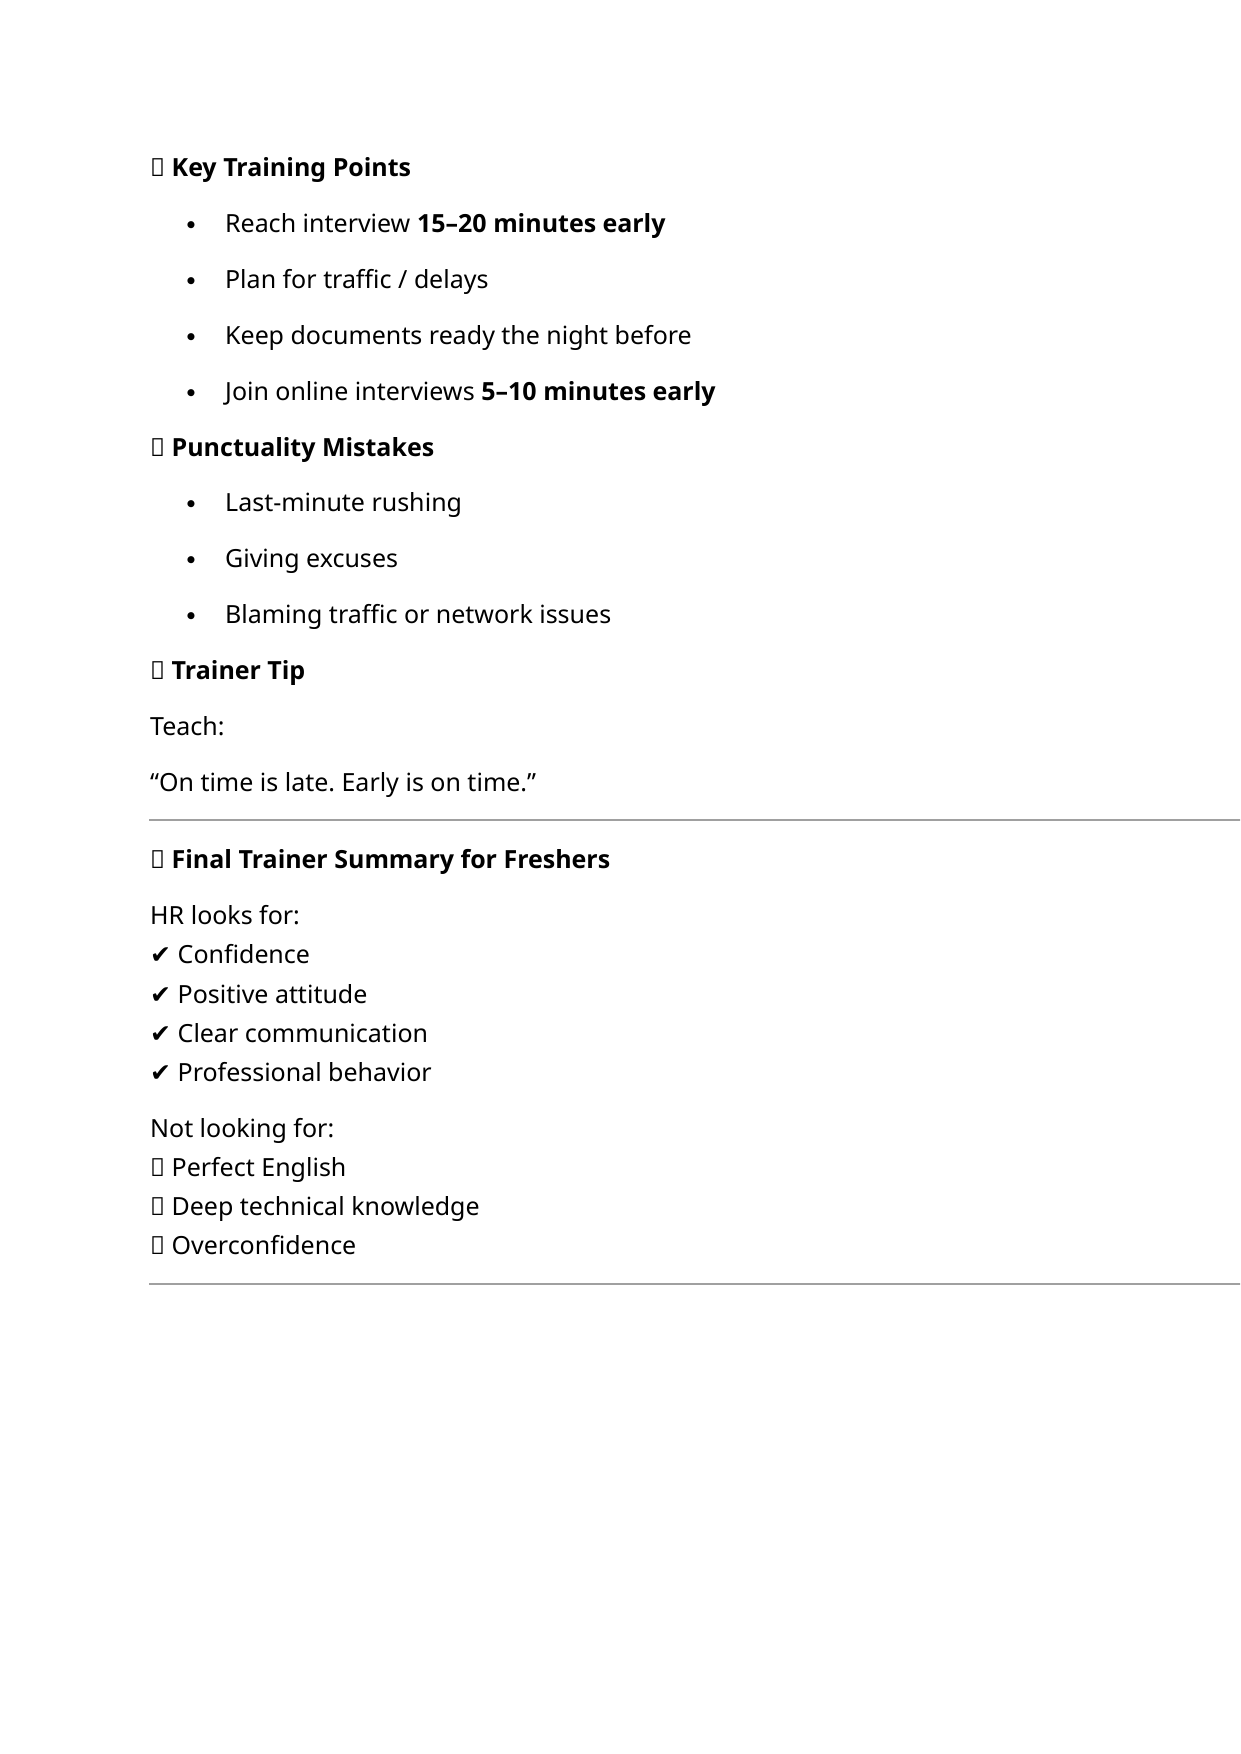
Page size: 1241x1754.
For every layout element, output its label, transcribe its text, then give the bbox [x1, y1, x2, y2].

text ✅ Key Training Points [150, 150, 1090, 184]
text 🌟 Final Trainer Summary for Freshers [150, 842, 1090, 876]
list Last-minute rushing [187, 485, 1090, 519]
list Blaming traffic or network issues [187, 597, 1090, 631]
text ❌ Punctuality Mistakes [150, 429, 1090, 463]
list Giving excuses [187, 541, 1090, 575]
list Keep documents ready the night before [187, 317, 1090, 352]
text HR looks for: ✔ Confidence ✔ Positive attitude ✔ Clear communication ✔ Professional behavior [150, 898, 1090, 1089]
list Plan for traffic / delays [187, 262, 1090, 296]
text “On time is late. Early is on time.” [150, 764, 1090, 798]
text Teach: [150, 708, 1090, 742]
text 🧠 Trainer Tip [150, 652, 1090, 687]
text Not looking for: 🚫 Perfect English 🚫 Deep technical knowledge 🚫 Overconfidence [150, 1110, 1090, 1262]
list Reach interview 15–20 minutes early [187, 206, 1090, 240]
list Join online interviews 5–10 minutes early [187, 373, 1090, 407]
